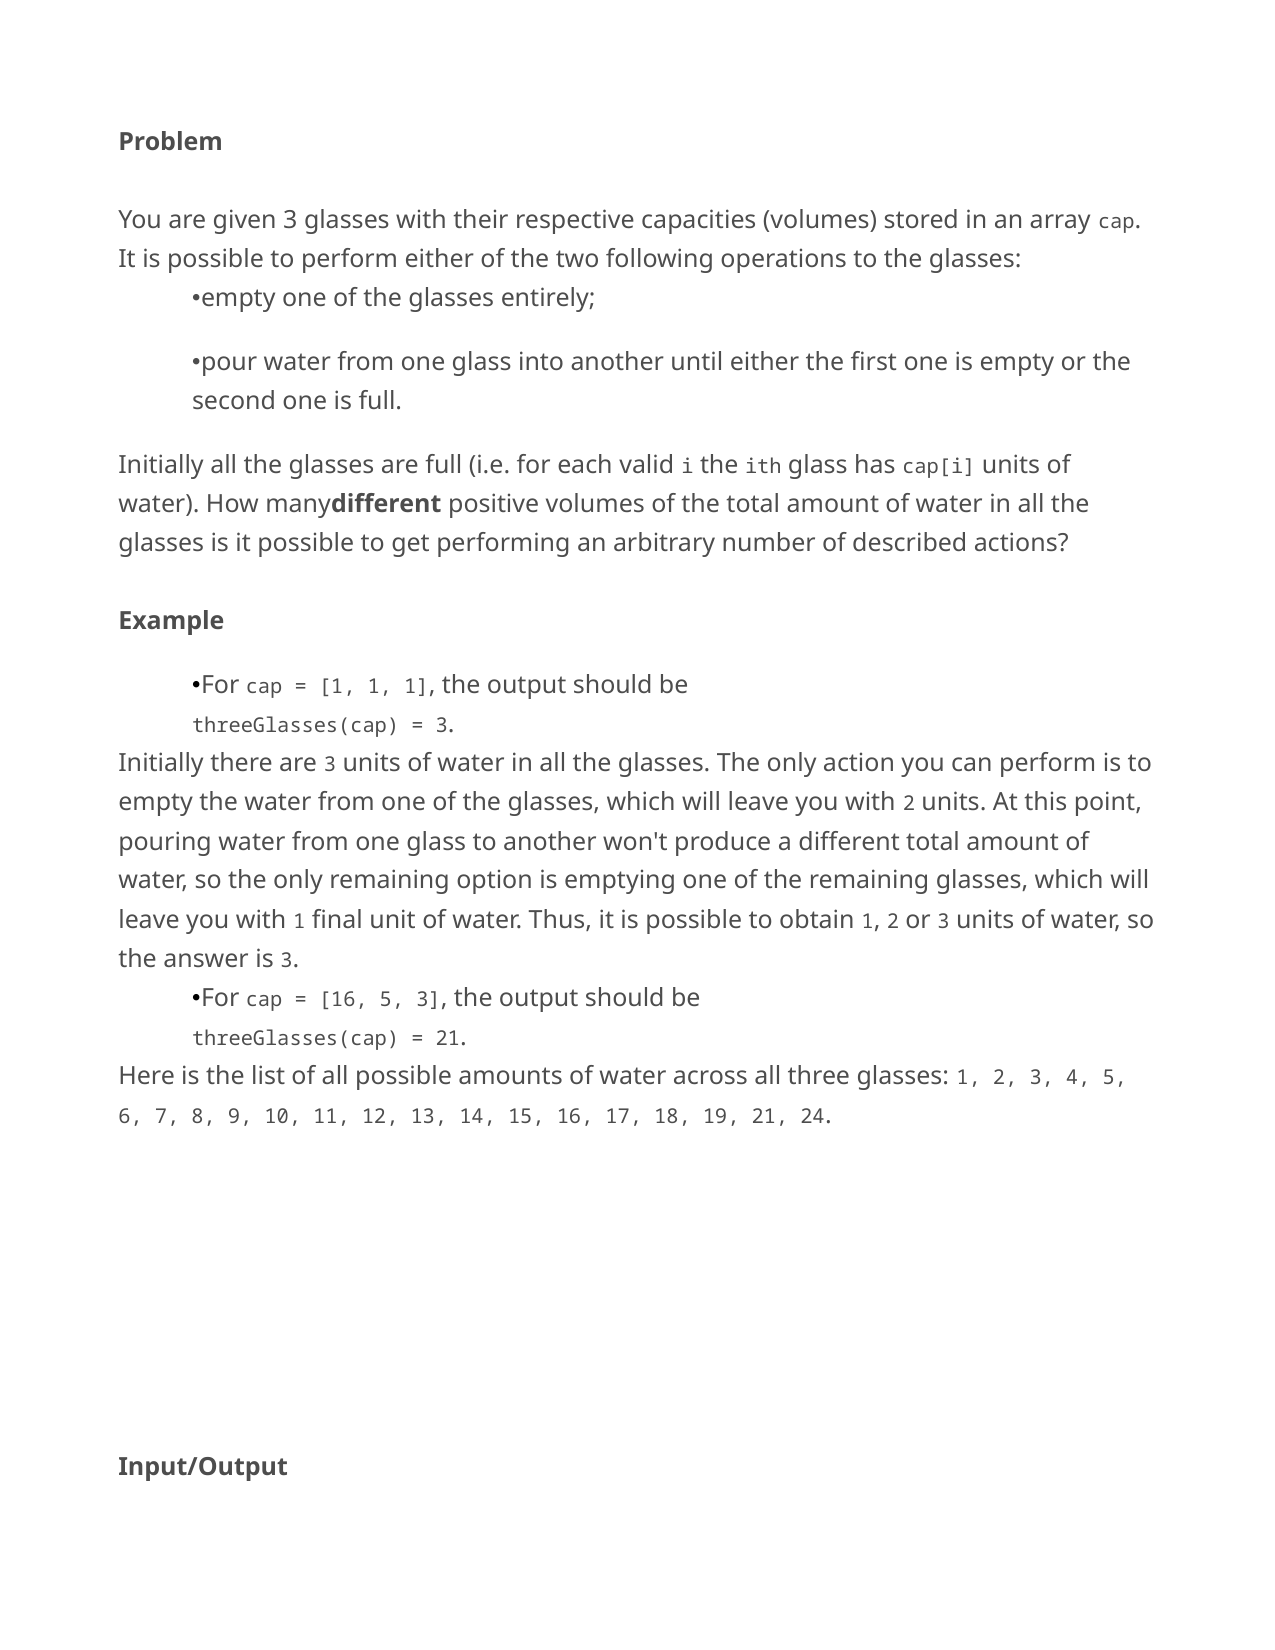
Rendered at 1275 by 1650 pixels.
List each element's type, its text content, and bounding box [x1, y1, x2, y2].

text You are given 3 glasses with their respective capacities (volumes) stored in an array cap. It is possible to perform either of the two following operations to the glasses: [118, 196, 1157, 274]
list empty one of the glasses entirely; [118, 274, 1157, 313]
text Input/Output [118, 1443, 1157, 1482]
list For cap = [16, 5, 3], the output should be threeGlasses(cap) = 21. [118, 974, 1157, 1052]
text Problem [118, 118, 1157, 157]
list For cap = [1, 1, 1], the output should be threeGlasses(cap) = 3. [118, 662, 1157, 740]
text Initially there are 3 units of water in all the glasses. The only action you can perform is to empty the water from one of the glasses, which will leave you with 2 units. At this point, pouring water from one glass to another won't produce a different total amount of water, so the only remaining option is emptying one of the remaining glasses, which will leave you with 1 final unit of water. Thus, it is possible to obtain 1, 2 or 3 units of water, so the answer is 3. [118, 740, 1157, 974]
list pour water from one glass into another until either the first one is empty or the second one is full. [118, 338, 1157, 417]
text Here is the list of all possible amounts of water across all three glasses: 1, 2, 3, 4, 5, 6, 7, 8, 9, 10, 11, 12, 13, 14, 15, 16, 17, 18, 19, 21, 24. [118, 1052, 1157, 1131]
text Example [118, 598, 1157, 637]
text Initially all the glasses are full (i.e. for each valid i the ith glass has cap[i] units of water). How manydifferent positive volumes of the total amount of water in all the glasses is it possible to get performing an arbitrary number of described actions? [118, 442, 1157, 559]
